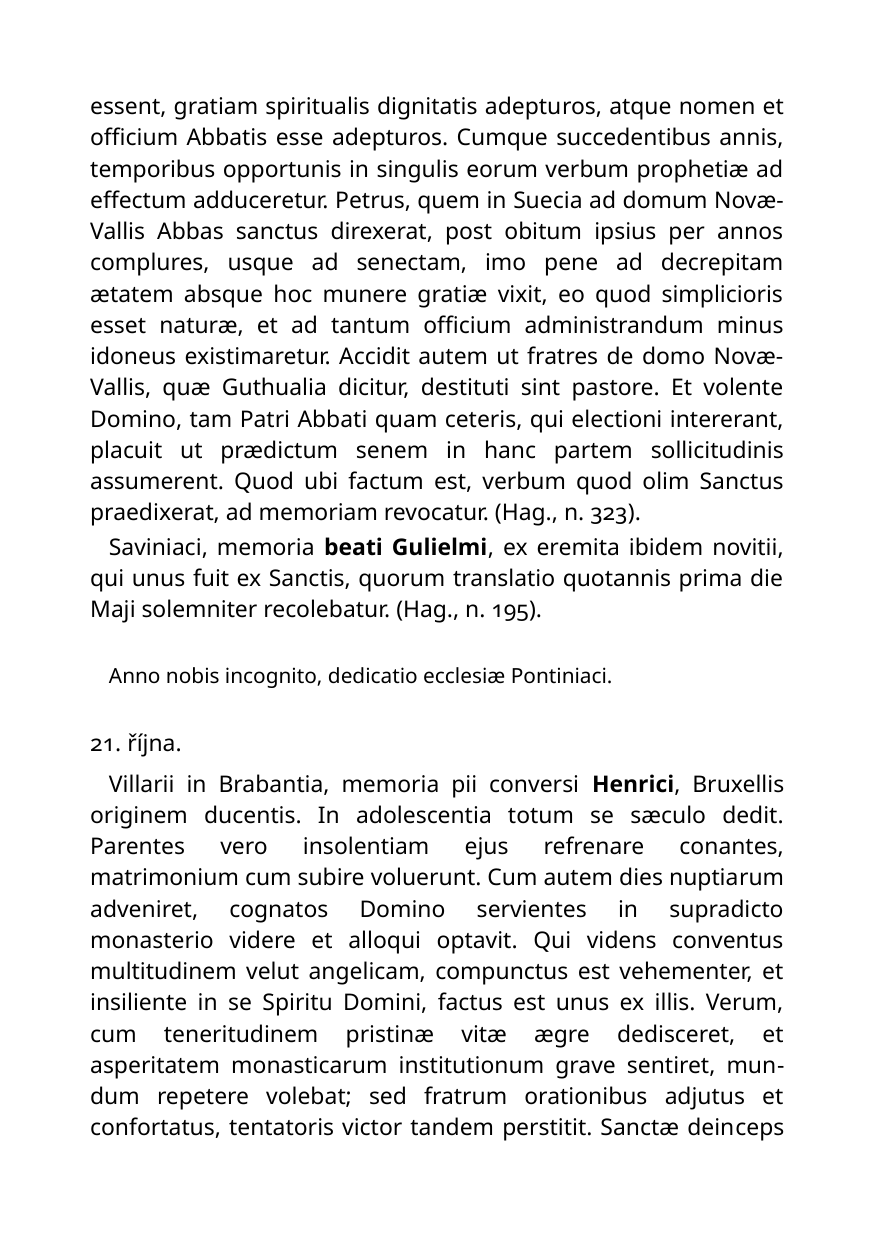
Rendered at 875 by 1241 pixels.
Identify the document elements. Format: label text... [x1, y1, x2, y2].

text Villarii in Brabantia, memoria pii conversi Henrici, Bruxellis originem ducentis. In adolescentia totum se sæculo dedit. Parentes vero insolentiam ejus refrenare conantes, matrimonium cum subire voluerunt. Cum autem dies nuptia­rum adveniret, cognatos Domino servientes in supradicto monasterio videre et alloqui optavit. Qui videns conventus multitudinem velut angelicam, compunctus est vehementer, et insiliente in se Spiritu Domini, factus est unus ex illis. Verum, cum teneritudinem pristinæ vitæ ægre dedisceret, et asperitatem monasticarum institutionum grave sentiret, mun­dum repetere volebat; sed fratrum orationibus adjutus et confortatus, tentatoris victor tandem perstitit. Sanctæ dein­ceps [90, 767, 784, 1142]
text Saviniaci, memoria beati Gulielmi, ex eremita ibidem novitii, qui unus fuit ex Sanctis, quorum translatio quotannis prima die Maji solemniter recolebatur. (Hag., n. 195). [90, 531, 784, 624]
text essent, gratiam spiritualis dignitatis adeptu­ros, atque nomen et officium Abbatis esse adepturos. Cumque succedentibus annis, temporibus opportunis in singulis eorum verbum prophetiæ ad effectum adduceretur. Petrus, quem in Suecia ad domum Novæ-Vallis Abbas sanctus direxerat, post obitum ipsius per annos complures, usque ad senectam, imo pene ad decrepitam ætatem absque hoc munere gratiæ vixit, eo quod simplicioris esset naturæ, et ad tantum officium administrandum minus idoneus existimaretur. Accidit autem ut fratres de domo Novæ-Vallis, quæ Guthualia dicitur, destituti sint pastore. Et volente Domino, tam Patri Abbati quam ceteris, qui electioni intererant, placuit ut prædictum senem in hanc partem sollicitudinis assumerent. Quod ubi factum est, verbum quod olim Sanctus praedixerat, ad memoriam revocatur. (Hag., n. 323). [90, 90, 784, 527]
text Anno nobis incognito, dedicatio ecclesiæ Pontiniaci. [90, 662, 784, 690]
text 21. října. [90, 727, 784, 758]
